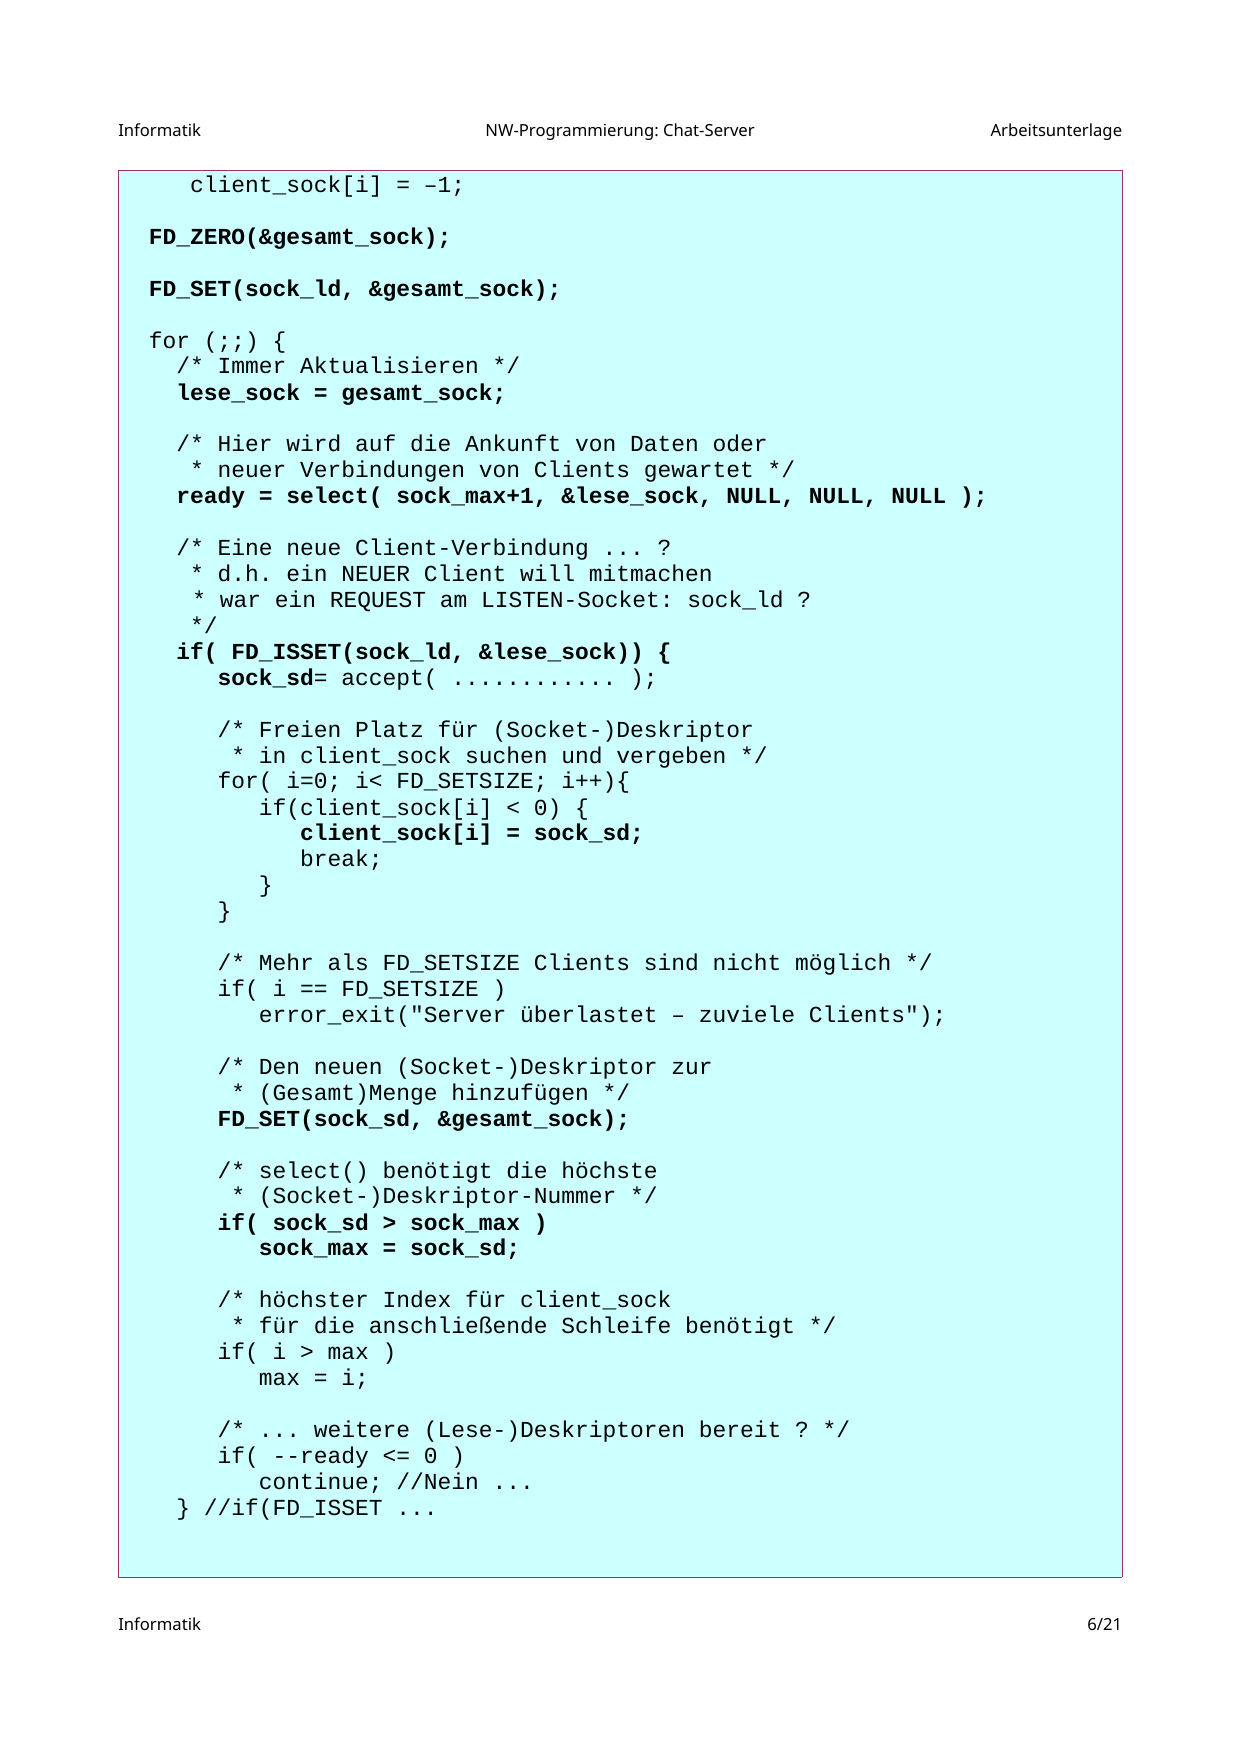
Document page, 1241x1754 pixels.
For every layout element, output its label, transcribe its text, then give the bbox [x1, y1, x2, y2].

text if(client_sock[i] < 0) { [119, 793, 1122, 819]
text if( FD_ISSET(sock_ld, &lese_sock)) { [119, 637, 1122, 663]
text max = i; [119, 1363, 1122, 1389]
text sock_sd= accept( ............ ); [119, 663, 1122, 689]
text /* Immer Aktualisieren */ [119, 352, 1122, 378]
text * war ein REQUEST am LISTEN-Socket: sock_ld ? */ [119, 585, 1122, 637]
text /* Eine neue Client-Verbindung ... ? [119, 533, 1122, 559]
text ready = select( sock_max+1, &lese_sock, NULL, NULL, NULL ); [119, 482, 1122, 507]
text continue; //Nein ... [119, 1467, 1122, 1493]
text * in client_sock suchen und vergeben */ [119, 741, 1122, 767]
text * neuer Verbindungen von Clients gewartet */ [119, 456, 1122, 482]
text client_sock[i] = –1; [119, 171, 1122, 196]
text lese_sock = gesamt_sock; [119, 378, 1122, 404]
text } [119, 871, 1122, 897]
text * (Socket-)Deskriptor-Nummer */ [119, 1182, 1122, 1208]
text * für die anschließende Schleife benötigt */ [119, 1312, 1122, 1337]
text /* select() benötigt die höchste [119, 1156, 1122, 1182]
text * (Gesamt)Menge hinzufügen */ [119, 1078, 1122, 1104]
text if( i == FD_SETSIZE ) [119, 974, 1122, 1000]
text /* Freien Platz für (Socket-)Deskriptor [119, 715, 1122, 741]
text /* Hier wird auf die Ankunft von Daten oder [119, 430, 1122, 456]
text error_exit("Server überlastet – zuviele Clients"); [119, 1000, 1122, 1026]
text /* Den neuen (Socket-)Deskriptor zur [119, 1052, 1122, 1078]
text FD_SET(sock_ld, &gesamt_sock); [119, 274, 1122, 300]
text FD_SET(sock_sd, &gesamt_sock); [119, 1104, 1122, 1130]
text sock_max = sock_sd; [119, 1234, 1122, 1260]
text if( i > max ) [119, 1337, 1122, 1363]
text FD_ZERO(&gesamt_sock); [119, 222, 1122, 248]
text /* Mehr als FD_SETSIZE Clients sind nicht möglich */ [119, 948, 1122, 974]
text if( sock_sd > sock_max ) [119, 1208, 1122, 1234]
text for( i=0; i< FD_SETSIZE; i++){ [119, 767, 1122, 793]
text * d.h. ein NEUER Client will mitmachen [119, 559, 1122, 585]
text client_sock[i] = sock_sd; [119, 819, 1122, 845]
text for (;;) { [119, 326, 1122, 352]
text break; [119, 845, 1122, 871]
text if( --ready <= 0 ) [119, 1441, 1122, 1467]
text } //if(FD_ISSET ... [119, 1493, 1122, 1519]
text /* ... weitere (Lese-)Deskriptoren bereit ? */ [119, 1415, 1122, 1441]
text } [119, 897, 1122, 948]
text /* höchster Index für client_sock [119, 1286, 1122, 1312]
